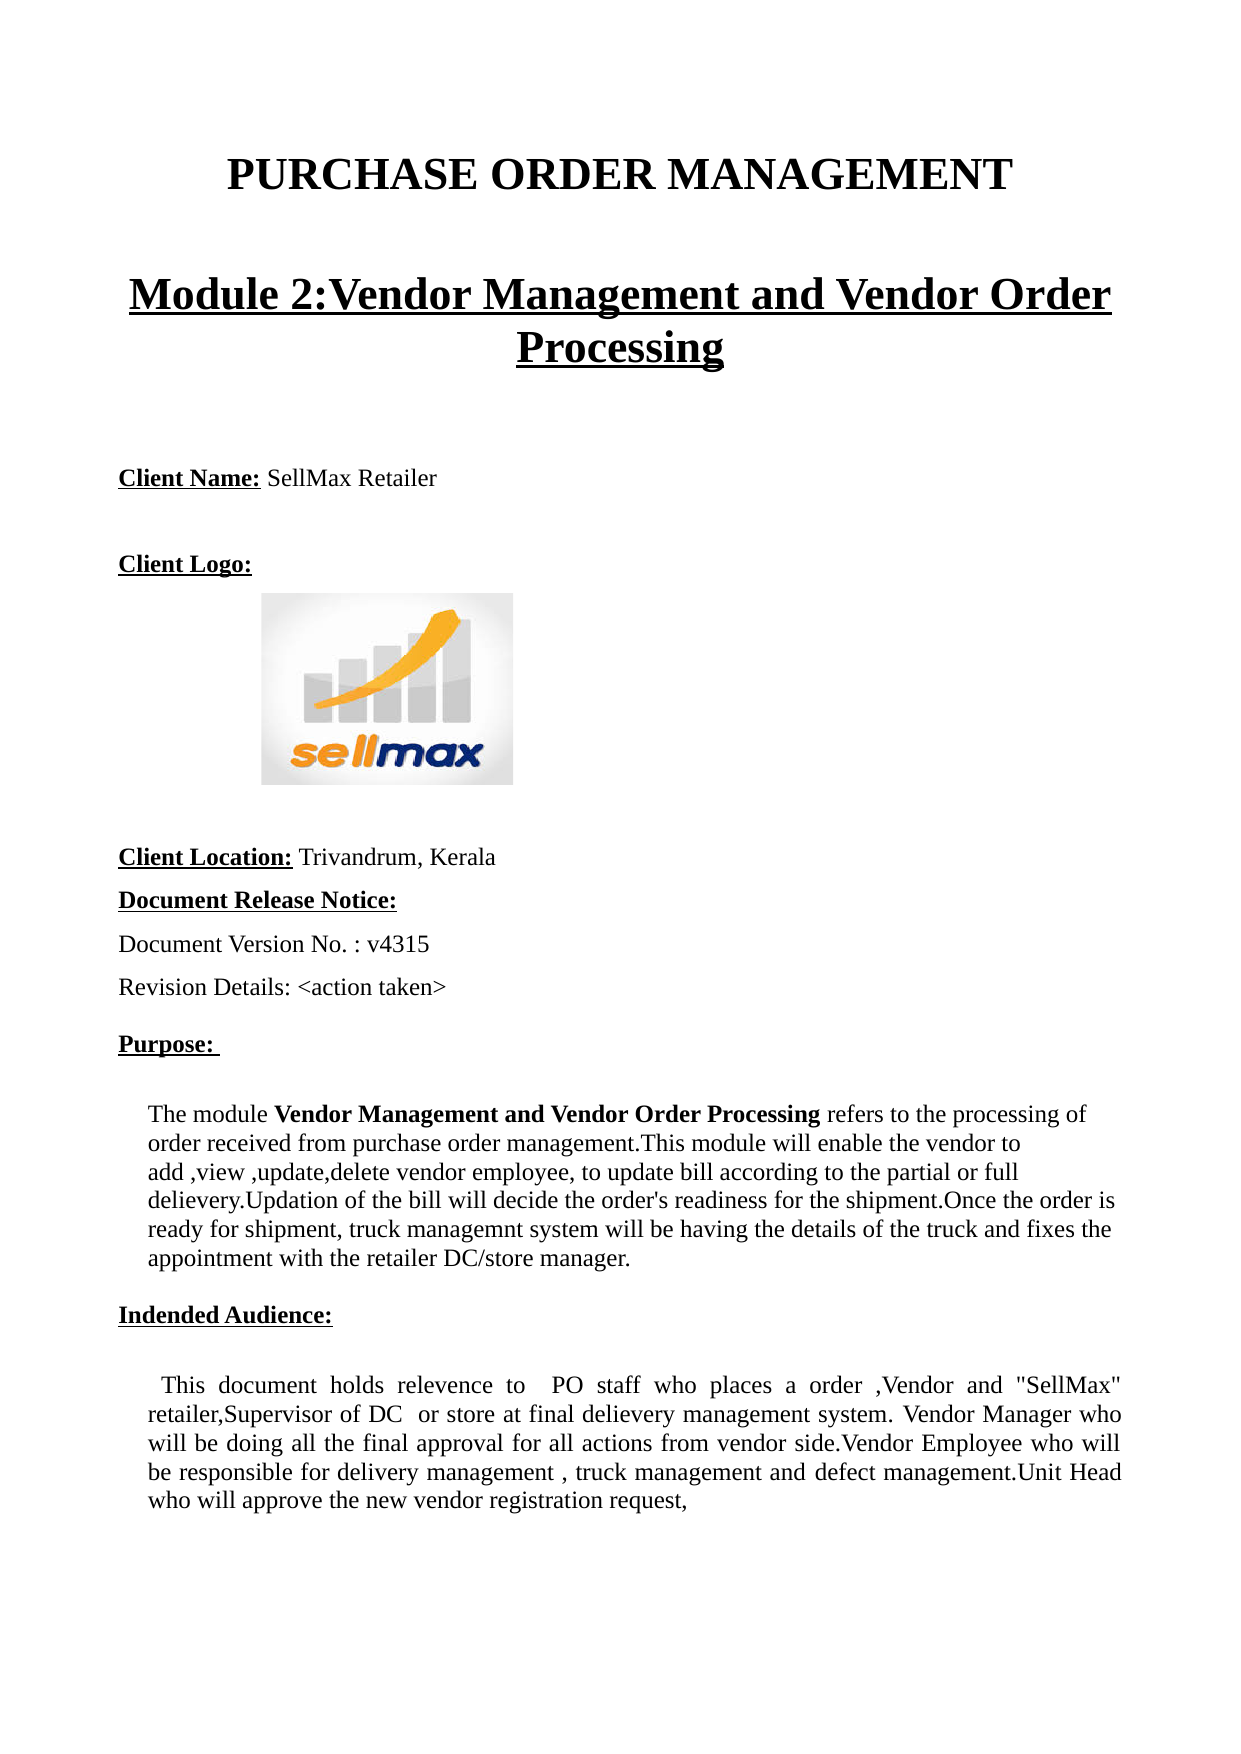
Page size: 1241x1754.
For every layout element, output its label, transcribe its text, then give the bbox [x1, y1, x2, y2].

text Purpose: [118, 1029, 1122, 1058]
text Client Location: Trivandrum, Kerala [118, 842, 1122, 871]
picture [261, 593, 514, 785]
text Module 2:Vendor Management and Vendor Order Processing [118, 267, 1122, 372]
text Client Name: SellMax Retailer [118, 463, 1122, 492]
text Document Version No. : v4315 [118, 929, 1122, 957]
text Client Logo: [118, 549, 1122, 578]
text Document Release Notice: [118, 886, 1122, 914]
text PURCHASE ORDER MANAGEMENT [118, 147, 1122, 199]
text The module Vendor Management and Vendor Order Processing refers to the processing of order received from purchase order management.This module will enable the vendor to add ,view ,update,delete vendor employee, to update bill according to the partial or full delievery.Updation of the bill will decide the order's readiness for the shipment.Once the order is ready for shipment, truck managemnt system will be having the details of the truck and fixes the appointment with the retailer DC/store manager. [148, 1099, 1122, 1272]
text Indended Audience: [118, 1301, 1122, 1329]
text Revision Details: <action taken> [118, 972, 1122, 1001]
text This document holds relevence to PO staff who places a order ,Vendor and "SellMax" retailer,Supervisor of DC or store at final delievery management system. Vendor Manager who will be doing all the final approval for all actions from vendor side.Vendor Employee who will be responsible for delivery management , truck management and defect management.Unit Head who will approve the new vendor registration request, [148, 1371, 1122, 1514]
